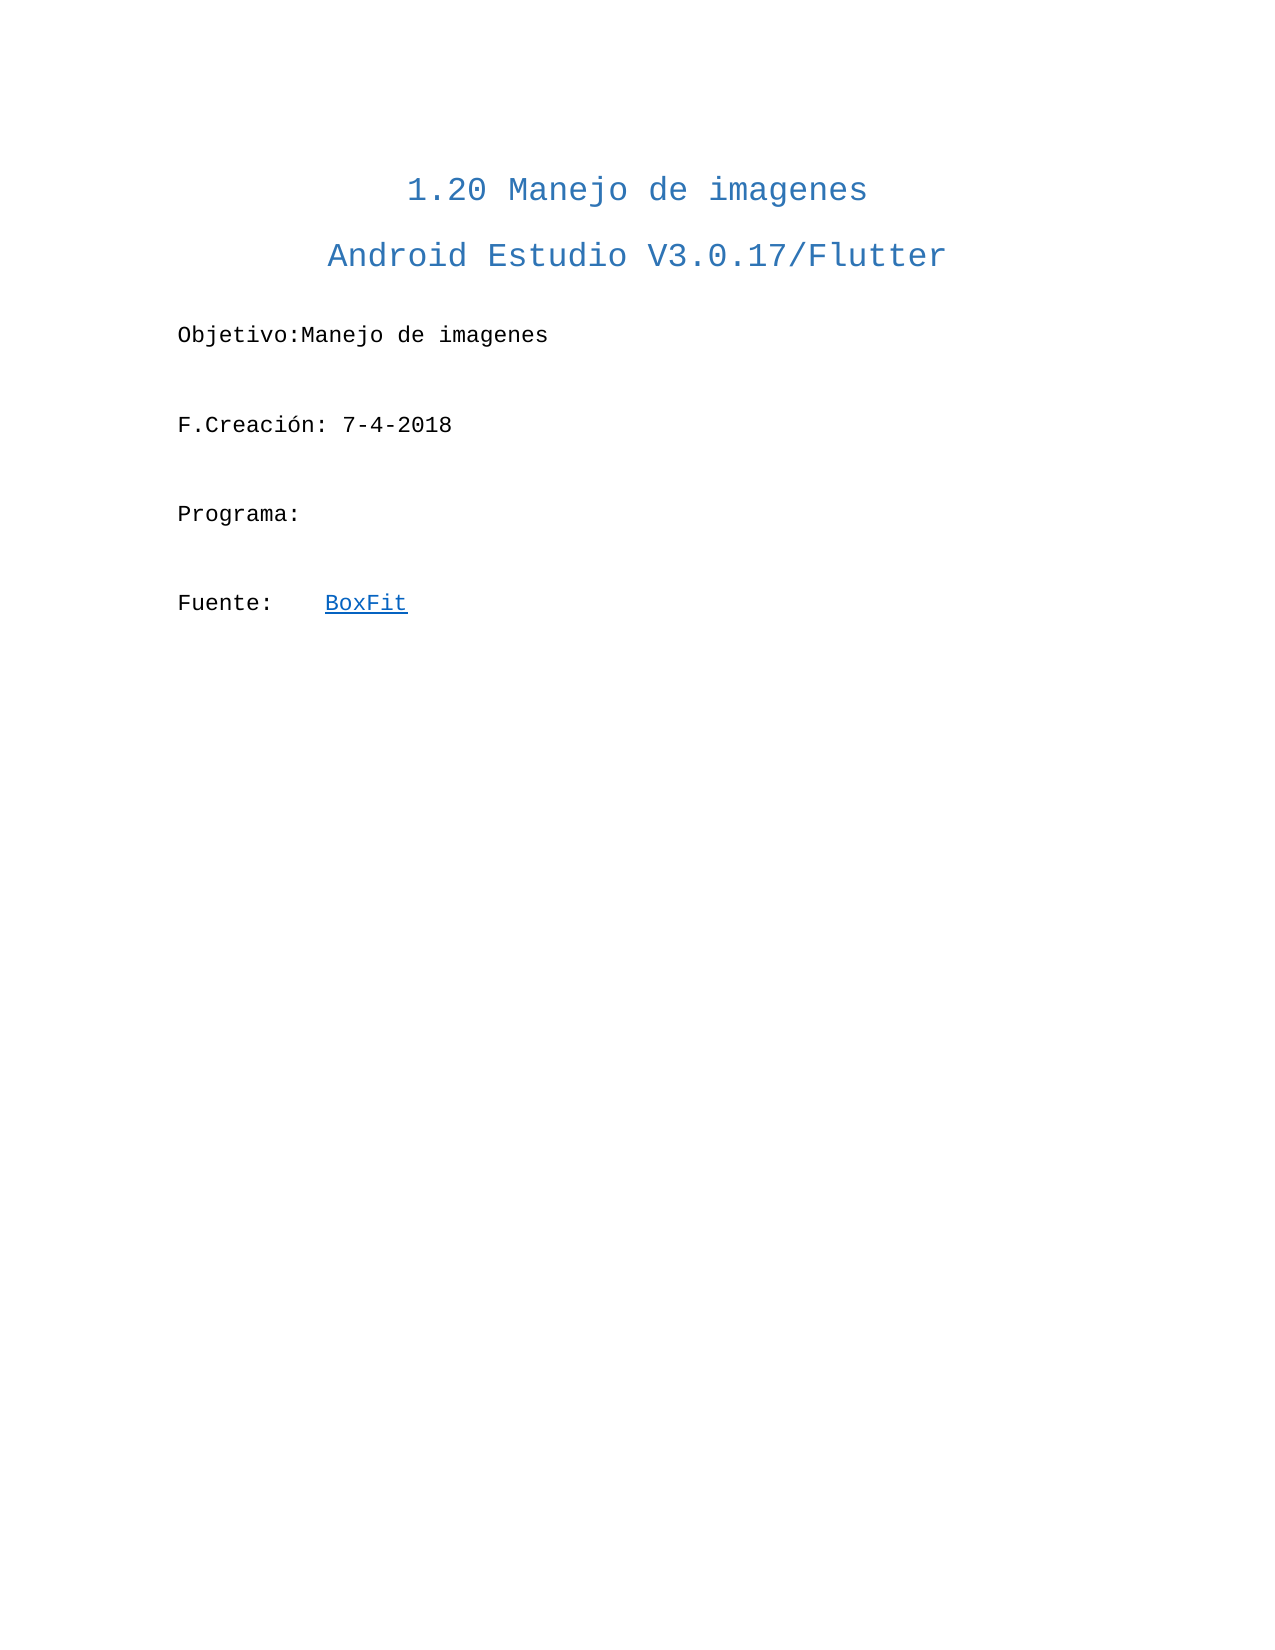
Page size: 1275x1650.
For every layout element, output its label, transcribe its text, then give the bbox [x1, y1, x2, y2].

subtitle Manejo de imagenes [177, 173, 1098, 210]
text Programa: [177, 502, 1098, 528]
subtitle Android Estudio V3.0.17/Flutter [177, 238, 1098, 276]
text Objetivo:Manejo de imagenes [177, 324, 1098, 350]
text Fuente: BoxFit [177, 591, 1098, 617]
text F.Creación: 7-4-2018 [177, 413, 1098, 439]
